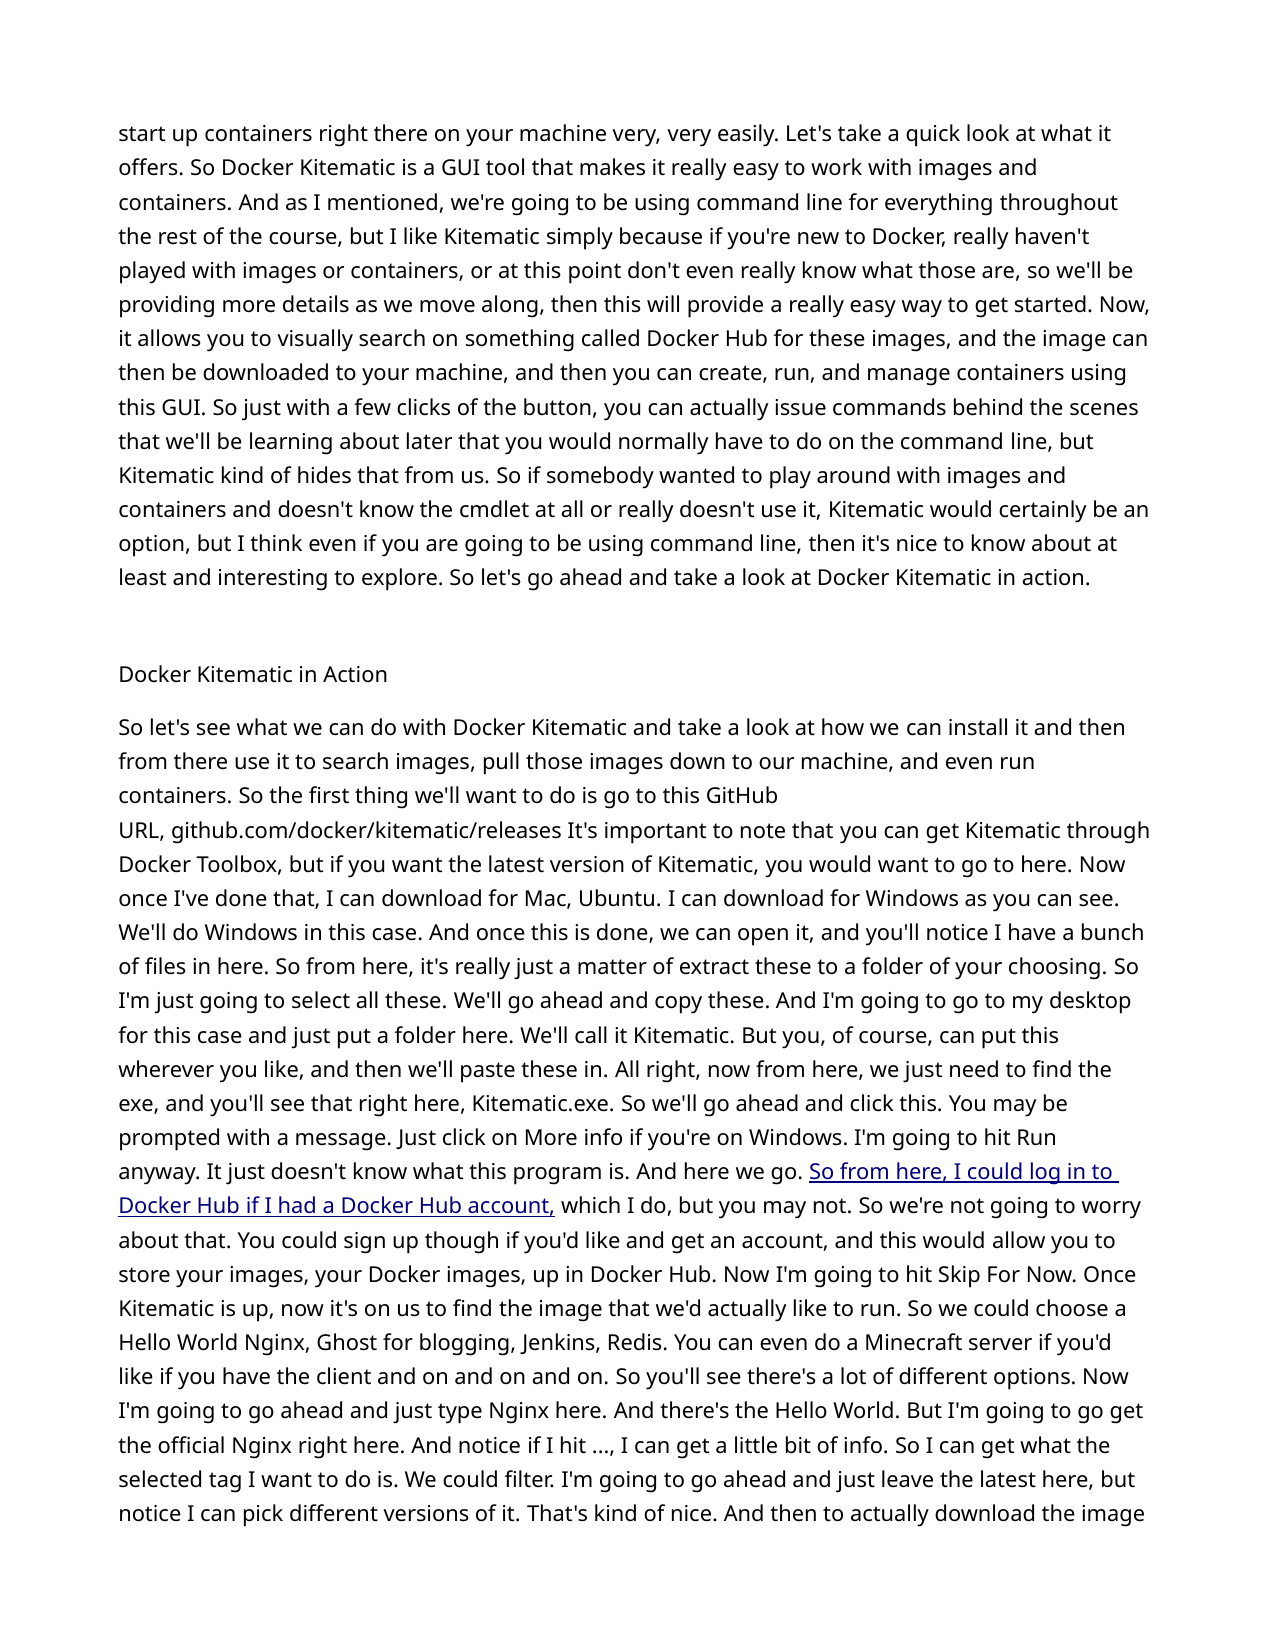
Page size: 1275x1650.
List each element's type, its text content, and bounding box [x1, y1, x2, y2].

subtitle Docker Kitematic in Action [118, 659, 1157, 689]
text So let's see what we can do with Docker Kitematic and take a look at how we can install it and then from there use it to search images, pull those images down to our machine, and even run containers. So the first thing we'll want to do is go to this GitHub URL, github.com/docker/kitematic/releases It's important to note that you can get Kitematic through Docker Toolbox, but if you want the latest version of Kitematic, you would want to go to here. Now once I've done that, I can download for Mac, Ubuntu. I can download for Windows as you can see. We'll do Windows in this case. And once this is done, we can open it, and you'll notice I have a bunch of files in here. So from here, it's really just a matter of extract these to a folder of your choosing. So I'm just going to select all these. We'll go ahead and copy these. And I'm going to go to my desktop for this case and just put a folder here. We'll call it Kitematic. But you, of course, can put this wherever you like, and then we'll paste these in. All right, now from here, we just need to find the exe, and you'll see that right here, Kitematic.exe. So we'll go ahead and click this. You may be prompted with a message. Just click on More info if you're on Windows. I'm going to hit Run anyway. It just doesn't know what this program is. And here we go. So from here, I could log in to Docker Hub if I had a Docker Hub account, which I do, but you may not. So we're not going to worry about that. You could sign up though if you'd like and get an account, and this would allow you to store your images, your Docker images, up in Docker Hub. Now I'm going to hit Skip For Now. Once Kitematic is up, now it's on us to find the image that we'd actually like to run. So we could choose a Hello World Nginx, Ghost for blogging, Jenkins, Redis. You can even do a Minecraft server if you'd like if you have the client and on and on and on. So you'll see there's a lot of different options. Now I'm going to go ahead and just type Nginx here. And there's the Hello World. But I'm going to go get the official Nginx right here. And notice if I hit ..., I can get a little bit of info. So I can get what the selected tag I want to do is. We could filter. I'm going to go ahead and just leave the latest here, but notice I can pick different versions of it. That's kind of nice. And then to actually download the image [118, 712, 1157, 1528]
text start up containers right there on your machine very, very easily. Let's take a quick look at what it offers. So Docker Kitematic is a GUI tool that makes it really easy to work with images and containers. And as I mentioned, we're going to be using command line for everything throughout the rest of the course, but I like Kitematic simply because if you're new to Docker, really haven't played with images or containers, or at this point don't even really know what those are, so we'll be providing more details as we move along, then this will provide a really easy way to get started. Now, it allows you to visually search on something called Docker Hub for these images, and the image can then be downloaded to your machine, and then you can create, run, and manage containers using this GUI. So just with a few clicks of the button, you can actually issue commands behind the scenes that we'll be learning about later that you would normally have to do on the command line, but Kitematic kind of hides that from us. So if somebody wanted to play around with images and containers and doesn't know the cmdlet at all or really doesn't use it, Kitematic would certainly be an option, but I think even if you are going to be using command line, then it's nice to know about at least and interesting to explore. So let's go ahead and take a look at Docker Kitematic in action. [118, 118, 1157, 592]
